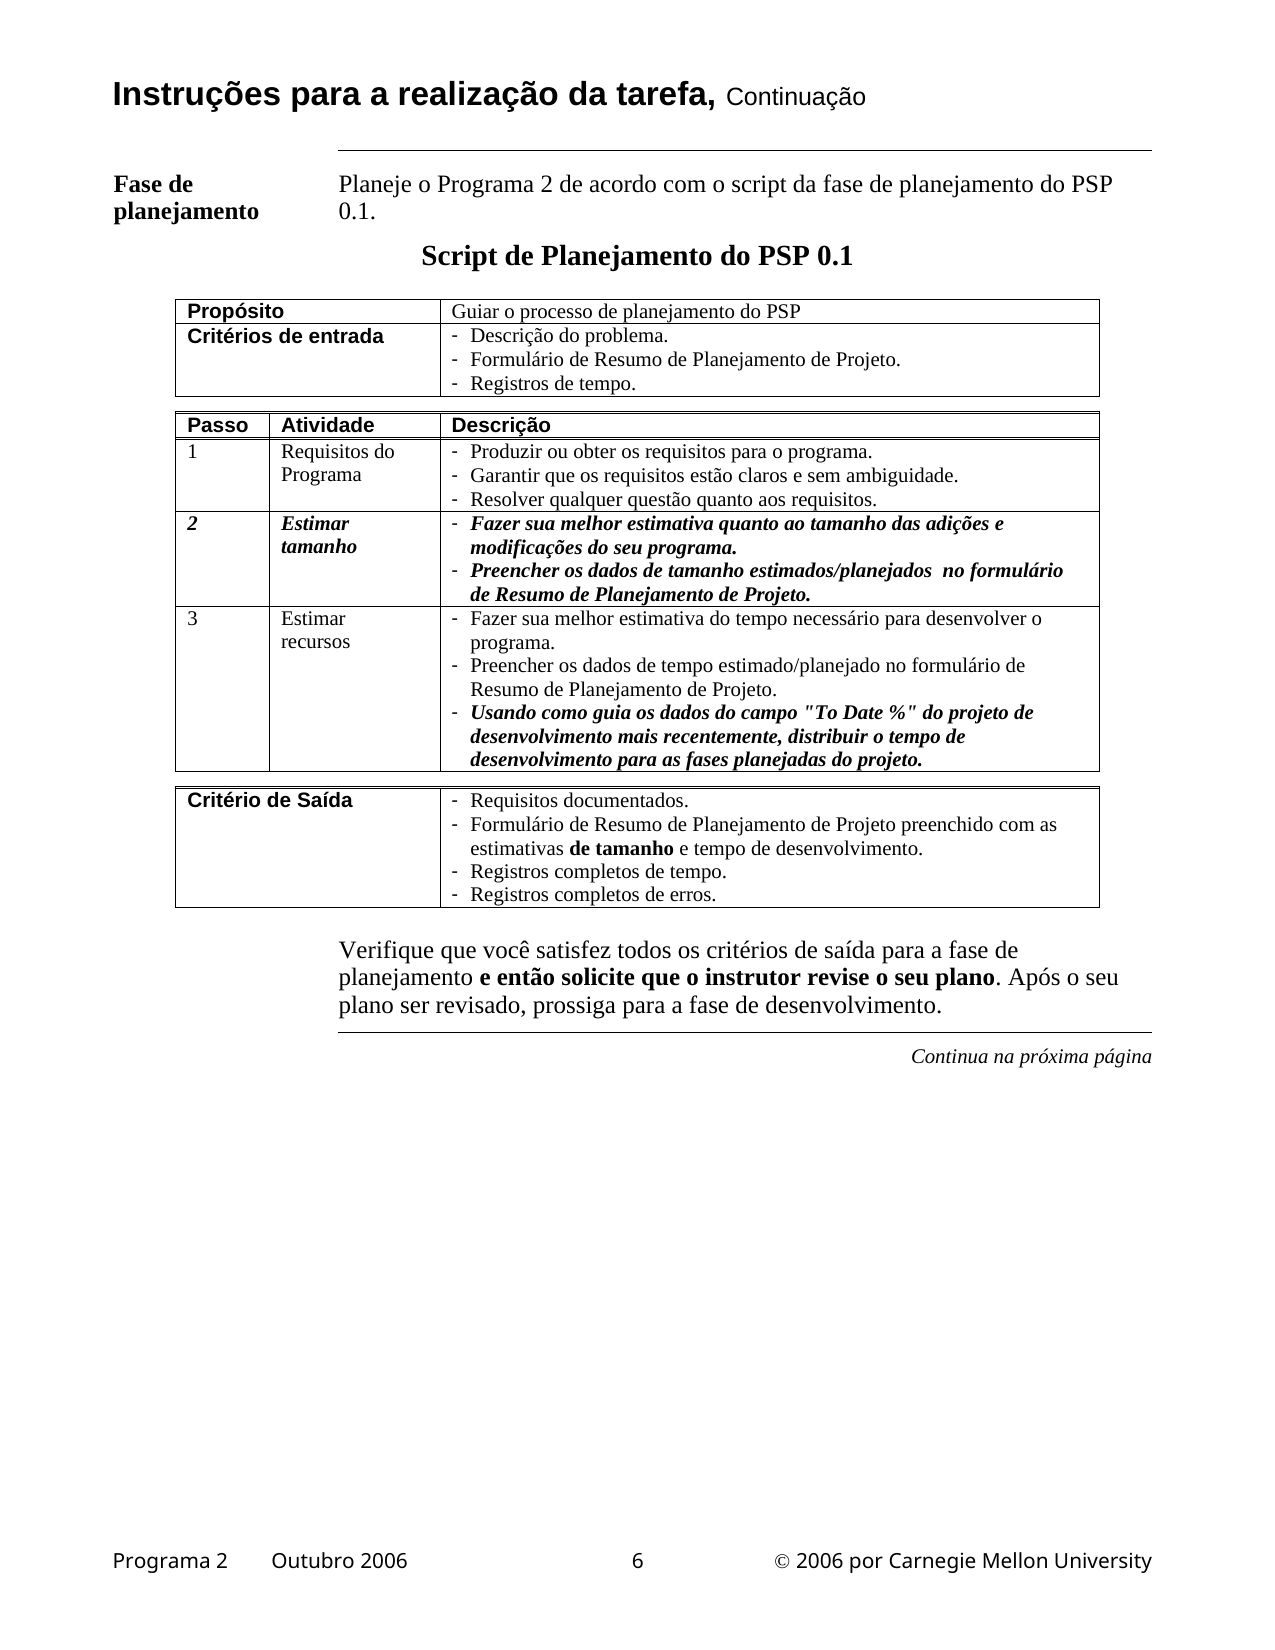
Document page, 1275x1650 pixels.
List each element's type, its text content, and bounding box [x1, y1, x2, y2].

table_header Fase de planejamento [113, 170, 338, 225]
table_cell Critérios de entrada [176, 324, 440, 396]
table_header Planeje o Programa 2 de acordo com o script da fase de planejamento do PSP 0.1. [338, 170, 1154, 225]
table_header Guiar o processo de planejamento do PSP [441, 300, 1099, 323]
table_header [113, 936, 338, 1019]
table_cell Estimar recursos [270, 607, 440, 771]
text Script de Planejamento do PSP 0.1 [112, 239, 1162, 271]
title Instruções para a realização da tarefa, Continuação [112, 75, 1162, 112]
table_cell 3 [176, 607, 269, 771]
table_cell Estimar tamanho [270, 512, 440, 606]
table_cell 1 [176, 440, 269, 511]
table_header Atividade [270, 414, 440, 437]
table_cell Fazer sua melhor estimativa do tempo necessário para desenvolver o programa. Preencher os dados de tempo estimado/planejado no formulário de Resumo de Planejamento de Projeto. Usando como guia os dados do campo "To Date %" do projeto de desenvolvimento mais recentemente, distribuir o tempo de desenvolvimento para as fases planejadas do projeto. [441, 607, 1099, 771]
table_header Descrição [441, 414, 1099, 437]
table_cell Descrição do problema. Formulário de Resumo de Planejamento de Projeto. Registros de tempo. [441, 324, 1099, 396]
table_cell Produzir ou obter os requisitos para o programa. Garantir que os requisitos estão claros e sem ambiguidade. Resolver qualquer questão quanto aos requisitos. [441, 440, 1099, 511]
table_cell Fazer sua melhor estimativa quanto ao tamanho das adições e modificações do seu programa. Preencher os dados de tamanho estimados/planejados no formulário de Resumo de Planejamento de Projeto. [441, 512, 1099, 606]
table_header Critério de Saída [176, 789, 440, 907]
table_header Passo [176, 414, 269, 437]
table_cell 2 [176, 512, 269, 606]
text Continua na próxima página [337, 1033, 1152, 1068]
table_header Verifique que você satisfez todos os critérios de saída para a fase de planejamento e então solicite que o instrutor revise o seu plano. Após o seu plano ser revisado, prossiga para a fase de desenvolvimento. [338, 936, 1154, 1019]
table_cell Requisitos do Programa [270, 440, 440, 511]
table_header Propósito [176, 300, 440, 323]
table_header Requisitos documentados. Formulário de Resumo de Planejamento de Projeto preenchido com as estimativas de tamanho e tempo de desenvolvimento. Registros completos de tempo. Registros completos de erros. [441, 789, 1099, 907]
